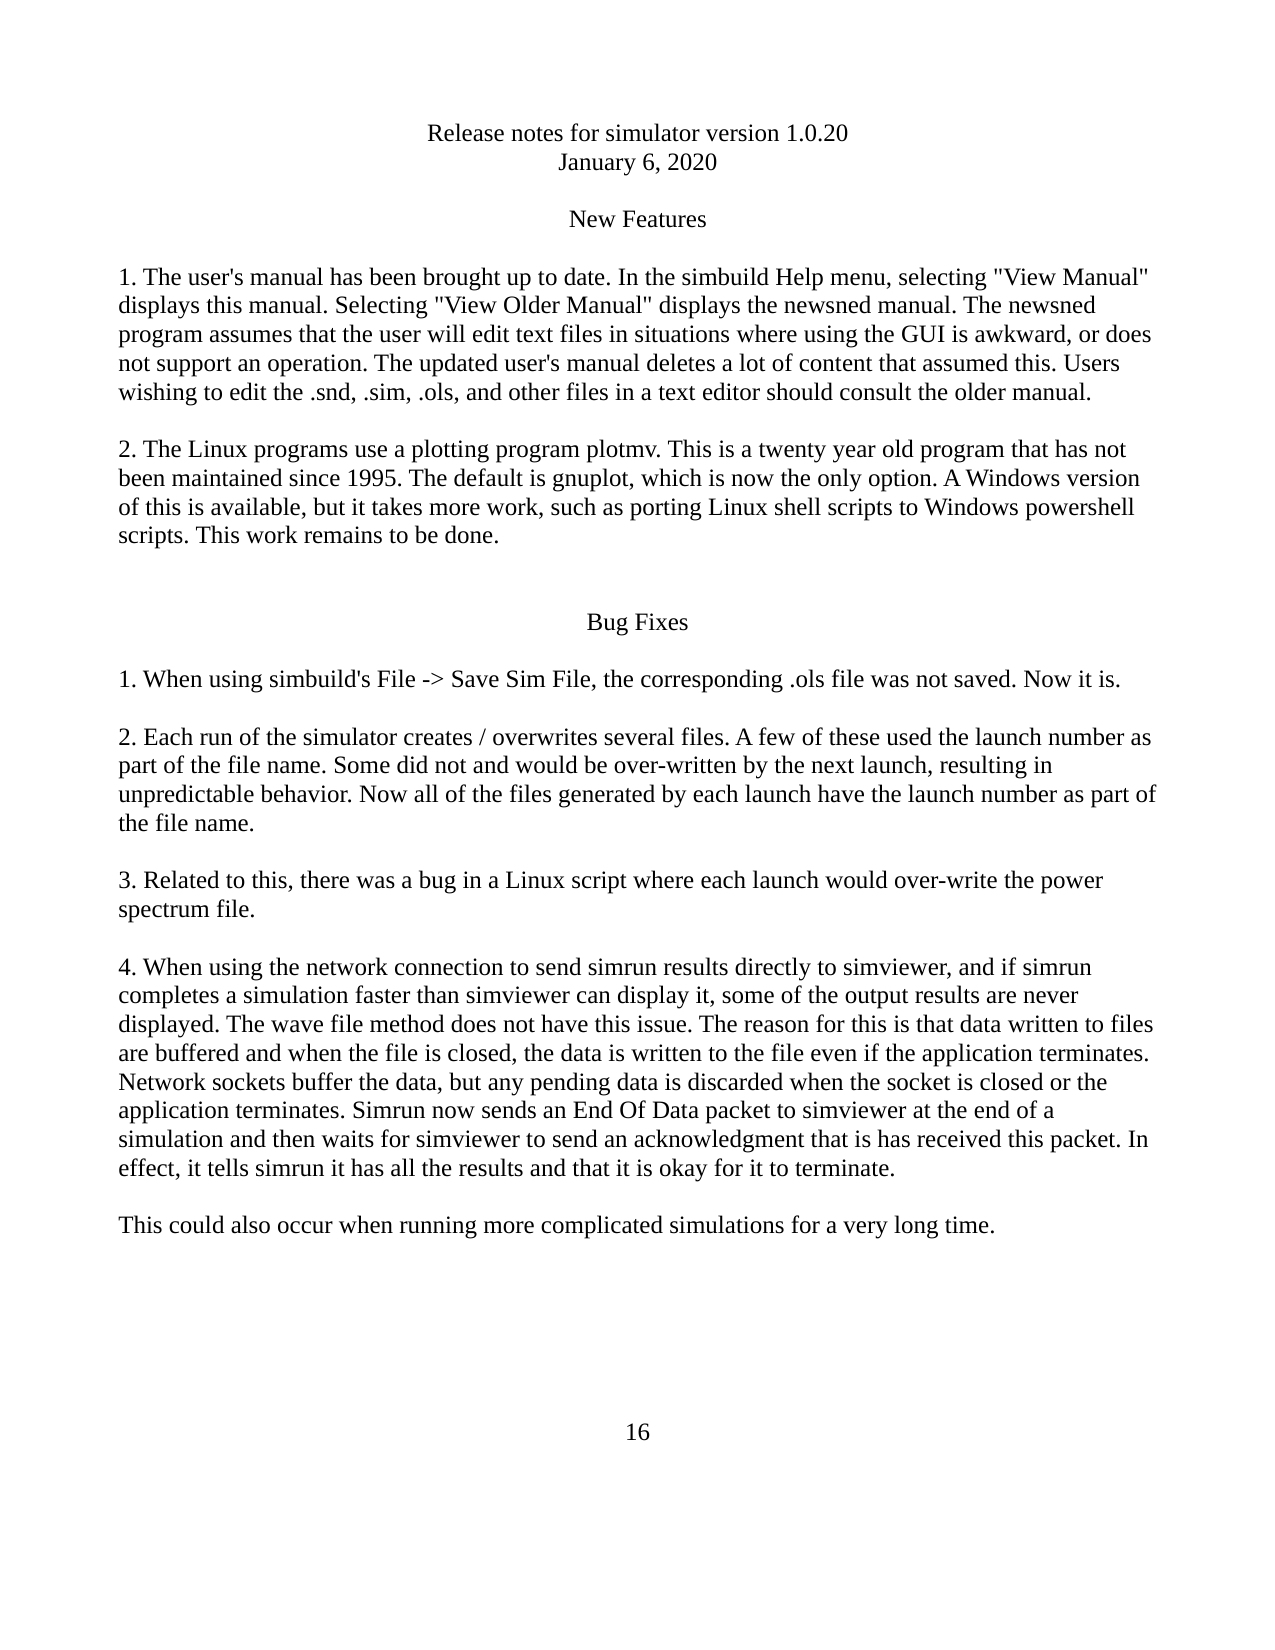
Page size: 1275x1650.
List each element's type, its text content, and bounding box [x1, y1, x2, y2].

text 3. Related to this, there was a bug in a Linux script where each launch would over-write the power spectrum file. [118, 866, 1157, 923]
text This could also occur when running more complicated simulations for a very long time. [118, 1182, 1157, 1239]
text 4. When using the network connection to send simrun results directly to simviewer, and if simrun completes a simulation faster than simviewer can display it, some of the output results are never displayed. The wave file method does not have this issue. The reason for this is that data written to files are buffered and when the file is closed, the data is written to the file even if the application terminates. Network sockets buffer the data, but any pending data is discarded when the socket is closed or the application terminates. Simrun now sends an End Of Data packet to simviewer at the end of a simulation and then waits for simviewer to send an acknowledgment that is has received this packet. In effect, it tells simrun it has all the results and that it is okay for it to terminate. [118, 952, 1157, 1182]
text 2. The Linux programs use a plotting program plotmv. This is a twenty year old program that has not been maintained since 1995. The default is gnuplot, which is now the only option. A Windows version of this is available, but it takes more work, such as porting Linux shell scripts to Windows powershell scripts. This work remains to be done. [118, 434, 1157, 549]
text 1. The user's manual has been brought up to date. In the simbuild Help menu, selecting "View Manual" displays this manual. Selecting "View Older Manual" displays the newsned manual. The newsned program assumes that the user will edit text files in situations where using the GUI is awkward, or does not support an operation. The updated user's manual deletes a lot of content that assumed this. Users wishing to edit the .snd, .sim, .ols, and other files in a text editor should consult the older manual. [118, 262, 1157, 406]
text 1. When using simbuild's File -> Save Sim File, the corresponding .ols file was not saved. Now it is. [118, 664, 1157, 693]
text January 6, 2020 [118, 147, 1157, 176]
text New Features [118, 204, 1157, 233]
text 2. Each run of the simulator creates / overwrites several files. A few of these used the launch number as part of the file name. Some did not and would be over-written by the next launch, resulting in unpredictable behavior. Now all of the files generated by each launch have the launch number as part of the file name. [118, 722, 1157, 837]
text Bug Fixes [118, 607, 1157, 636]
text Release notes for simulator version 1.0.20 [118, 118, 1157, 147]
